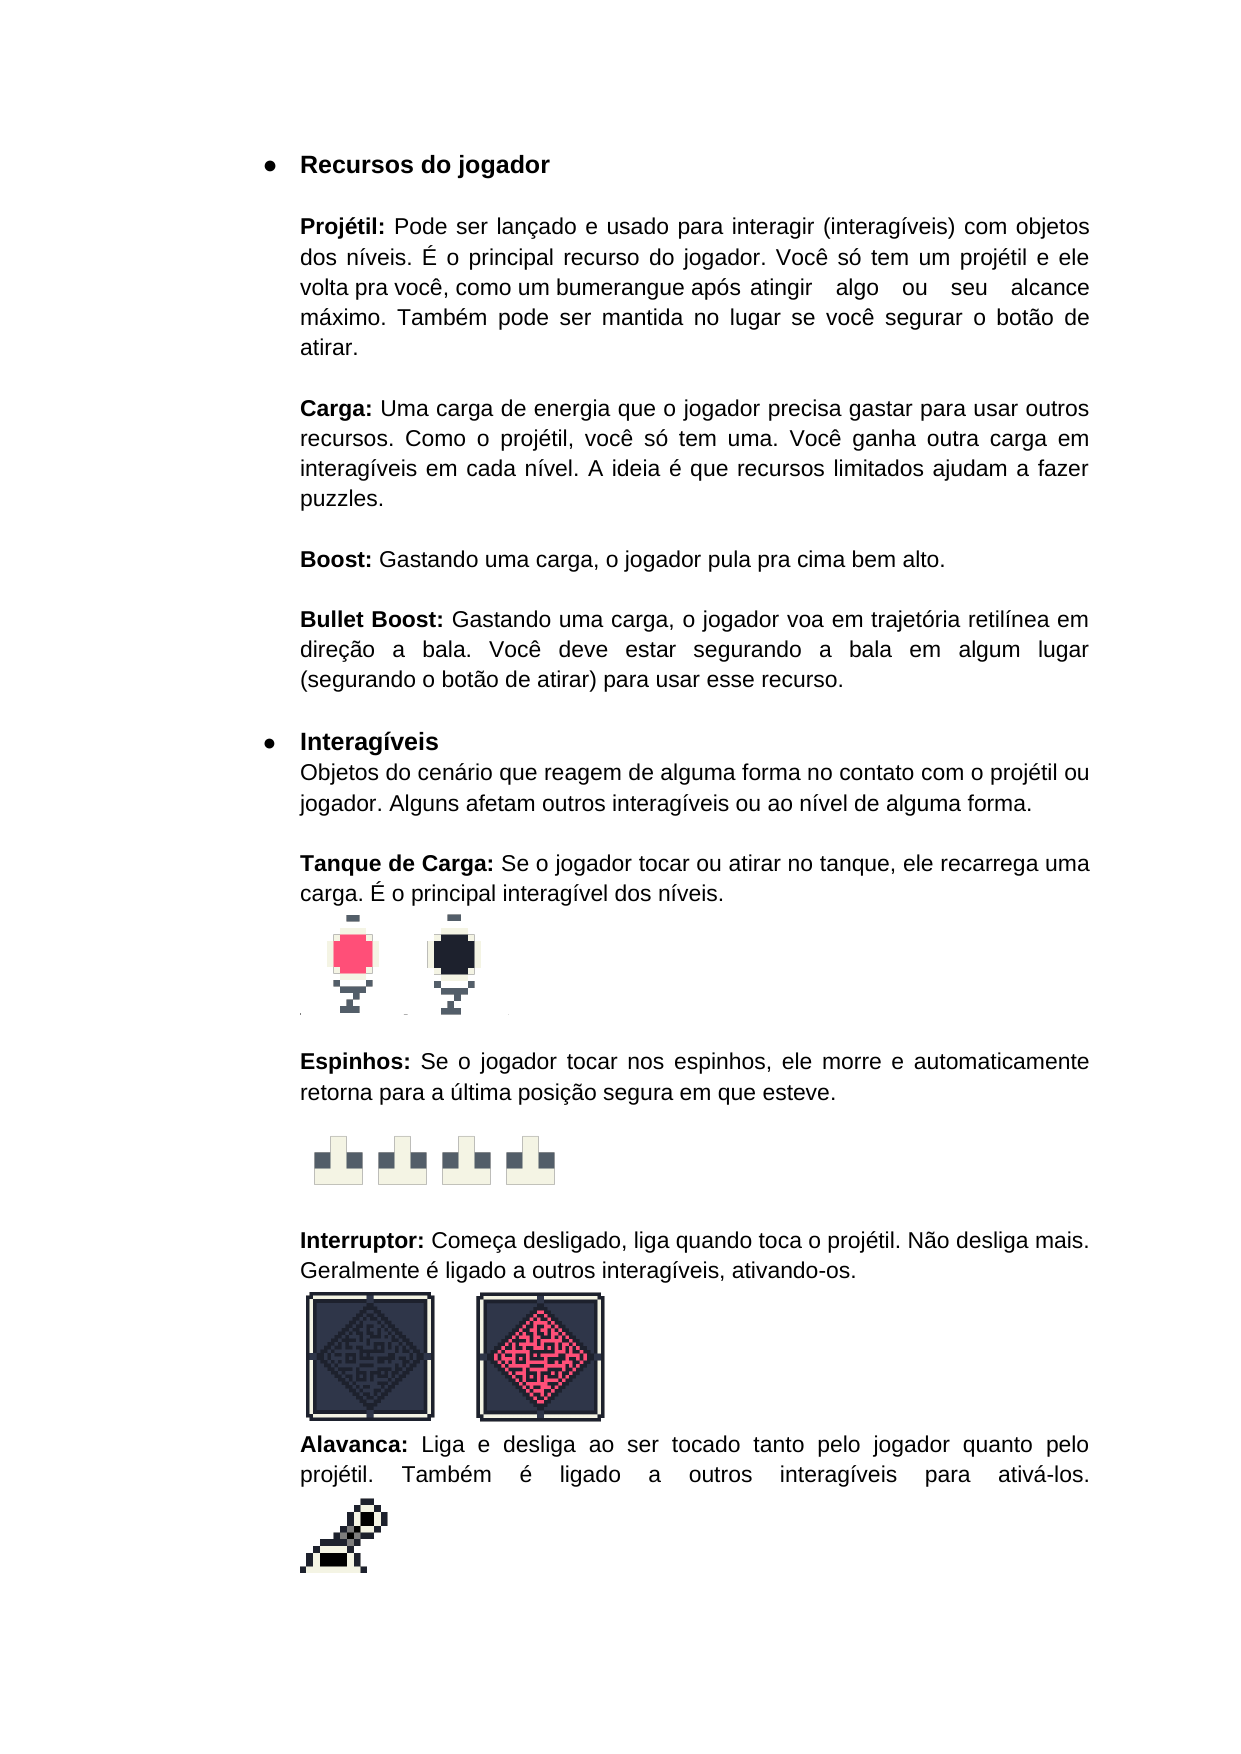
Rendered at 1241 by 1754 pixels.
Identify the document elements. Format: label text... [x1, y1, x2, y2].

list Interagíveis Objetos do cenário que reagem de alguma forma no contato com o projétil ou jogador. Alguns afetam outros interagíveis ou ao nível de alguma forma. [262, 727, 1090, 816]
text Interruptor: Começa desligado, liga quando toca o projétil. Não desliga mais. Geralmente é ligado a outros interagíveis, ativando-os. [300, 1109, 1090, 1283]
text Alavanca: Liga e desliga ao ser tocado tanto pelo jogador quanto pelo projétil. Também é ligado a outros interagíveis para ativá-los. [300, 1431, 1090, 1572]
text Projétil: Pode ser lançado e usado para interagir (interagíveis) com objetos dos níveis. É o principal recurso do jogador. Você só tem um projétil e ele volta pra você, como um bumerangue após atingir algo ou seu alcance máximo. Também pode ser mantida no lugar se você segurar o botão de atirar. [300, 183, 1090, 360]
picture [300, 1491, 388, 1573]
list Recursos do jogador [262, 150, 1090, 179]
text Carga: Uma carga de energia que o jogador precisa gastar para usar outros recursos. Como o projétil, você só tem uma. Você ganha outra carga em interagíveis em cada nível. A ideia é que recursos limitados ajudam a fazer puzzles. [300, 364, 1090, 511]
picture [300, 1287, 612, 1427]
text Tanque de Carga: Se o jogador tocar ou atirar no tanque, ele recarrega uma carga. É o principal interagível dos níveis. [300, 820, 1090, 907]
picture [300, 1108, 556, 1193]
text Espinhos: Se o jogador tocar nos espinhos, ele morre e automaticamente retorna para a última posição segura em que esteve. [300, 910, 1090, 1105]
text Boost: Gastando uma carga, o jogador pula pra cima bem alto. [300, 515, 1090, 572]
text Bullet Boost: Gastando uma carga, o jogador voa em trajetória retilínea em direção a bala. Você deve estar segurando a bala em algum lugar (segurando o botão de atirar) para usar esse recurso. [300, 606, 1090, 693]
picture [300, 910, 509, 1015]
